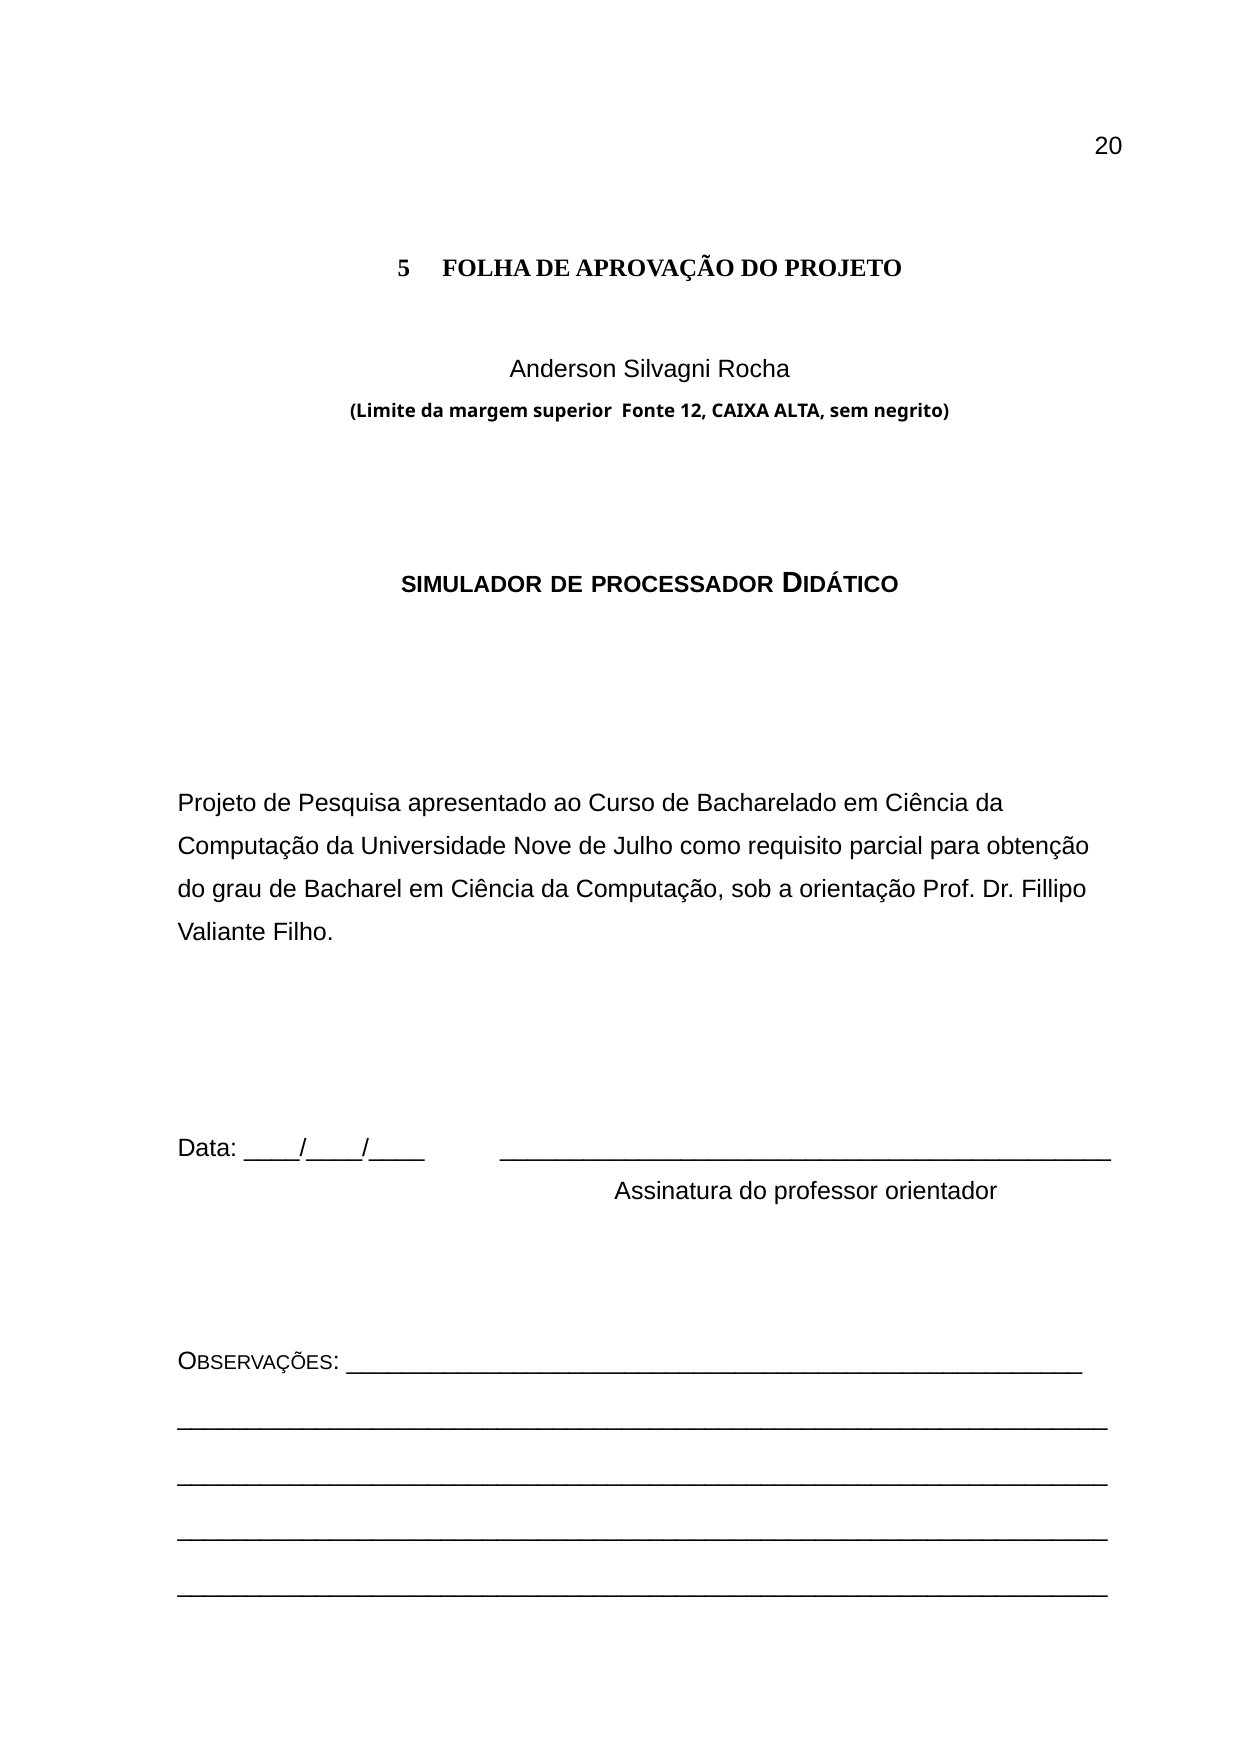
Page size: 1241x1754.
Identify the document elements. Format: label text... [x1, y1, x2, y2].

table_header ____________________________________________ Assinatura do professor orientador [487, 1090, 1125, 1204]
text Projeto de Pesquisa apresentado ao Curso de Bacharelado em Ciência da Computação da Universidade Nove de Julho como requisito parcial para obtenção do grau de Bacharel em Ciência da Computação, sob a orientação Prof. Dr. Fillipo Valiante Filho. [177, 788, 1122, 946]
subtitle FOLHA DE APROVAÇÃO DO PROJETO [177, 253, 1122, 282]
text Observações: _____________________________________________________ [177, 1346, 1122, 1375]
text Anderson Silvagni Rocha [177, 354, 1122, 383]
table_header Data: ____/____/____ [166, 1090, 487, 1204]
text ___________________________________________________________________ [177, 1569, 1122, 1598]
text simulador de processador Didático [177, 565, 1122, 598]
text ___________________________________________________________________ [177, 1402, 1122, 1431]
text ___________________________________________________________________ [177, 1458, 1122, 1486]
text ___________________________________________________________________ [177, 1513, 1122, 1542]
text (Limite da margem superior Fonte 12, CAIXA ALTA, sem negrito) [177, 397, 1122, 423]
